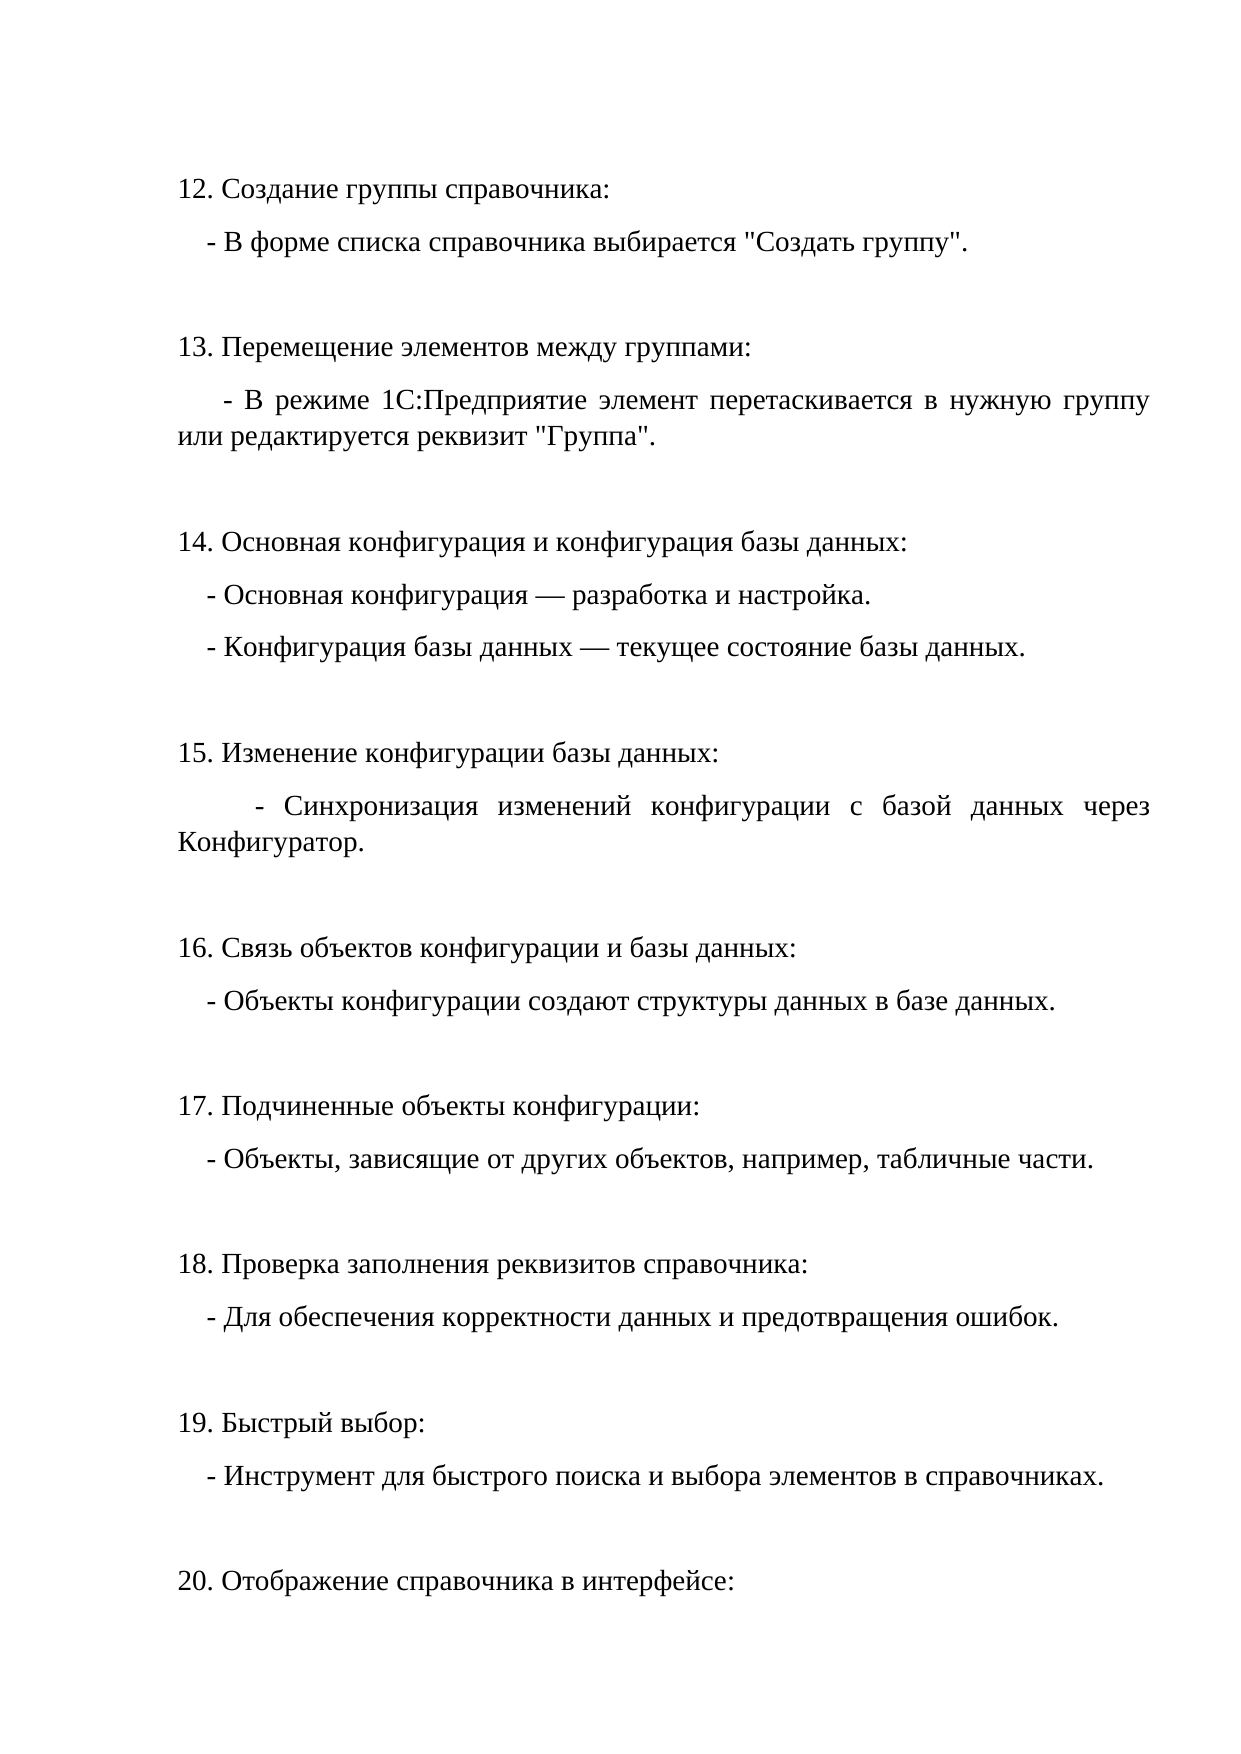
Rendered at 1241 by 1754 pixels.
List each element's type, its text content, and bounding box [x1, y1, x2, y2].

text - Конфигурация базы данных — текущее состояние базы данных. [177, 629, 1152, 663]
text - В форме списка справочника выбирается "Создать группу". [177, 224, 1152, 257]
text - Для обеспечения корректности данных и предотвращения ошибок. [177, 1299, 1152, 1333]
text - Инструмент для быстрого поиска и выбора элементов в справочниках. [177, 1458, 1152, 1491]
text 13. Перемещение элементов между группами: [177, 329, 1152, 363]
text - Основная конфигурация — разработка и настройка. [177, 577, 1152, 610]
text 12. Создание группы справочника: [177, 171, 1152, 204]
text 14. Основная конфигурация и конфигурация базы данных: [177, 524, 1152, 557]
text 17. Подчиненные объекты конфигурации: [177, 1088, 1152, 1122]
text - Объекты конфигурации создают структуры данных в базе данных. [177, 983, 1152, 1016]
text 16. Связь объектов конфигурации и базы данных: [177, 930, 1152, 963]
text 19. Быстрый выбор: [177, 1405, 1152, 1439]
text 15. Изменение конфигурации базы данных: [177, 735, 1152, 769]
text 18. Проверка заполнения реквизитов справочника: [177, 1247, 1152, 1280]
text - В режиме 1С:Предприятие элемент перетаскивается в нужную группу или редактируется реквизит "Группа". [177, 382, 1152, 452]
text 20. Отображение справочника в интерфейсе: [177, 1563, 1152, 1597]
text - Объекты, зависящие от других объектов, например, табличные части. [177, 1141, 1152, 1174]
text - Синхронизация изменений конфигурации с базой данных через Конфигуратор. [177, 788, 1152, 858]
